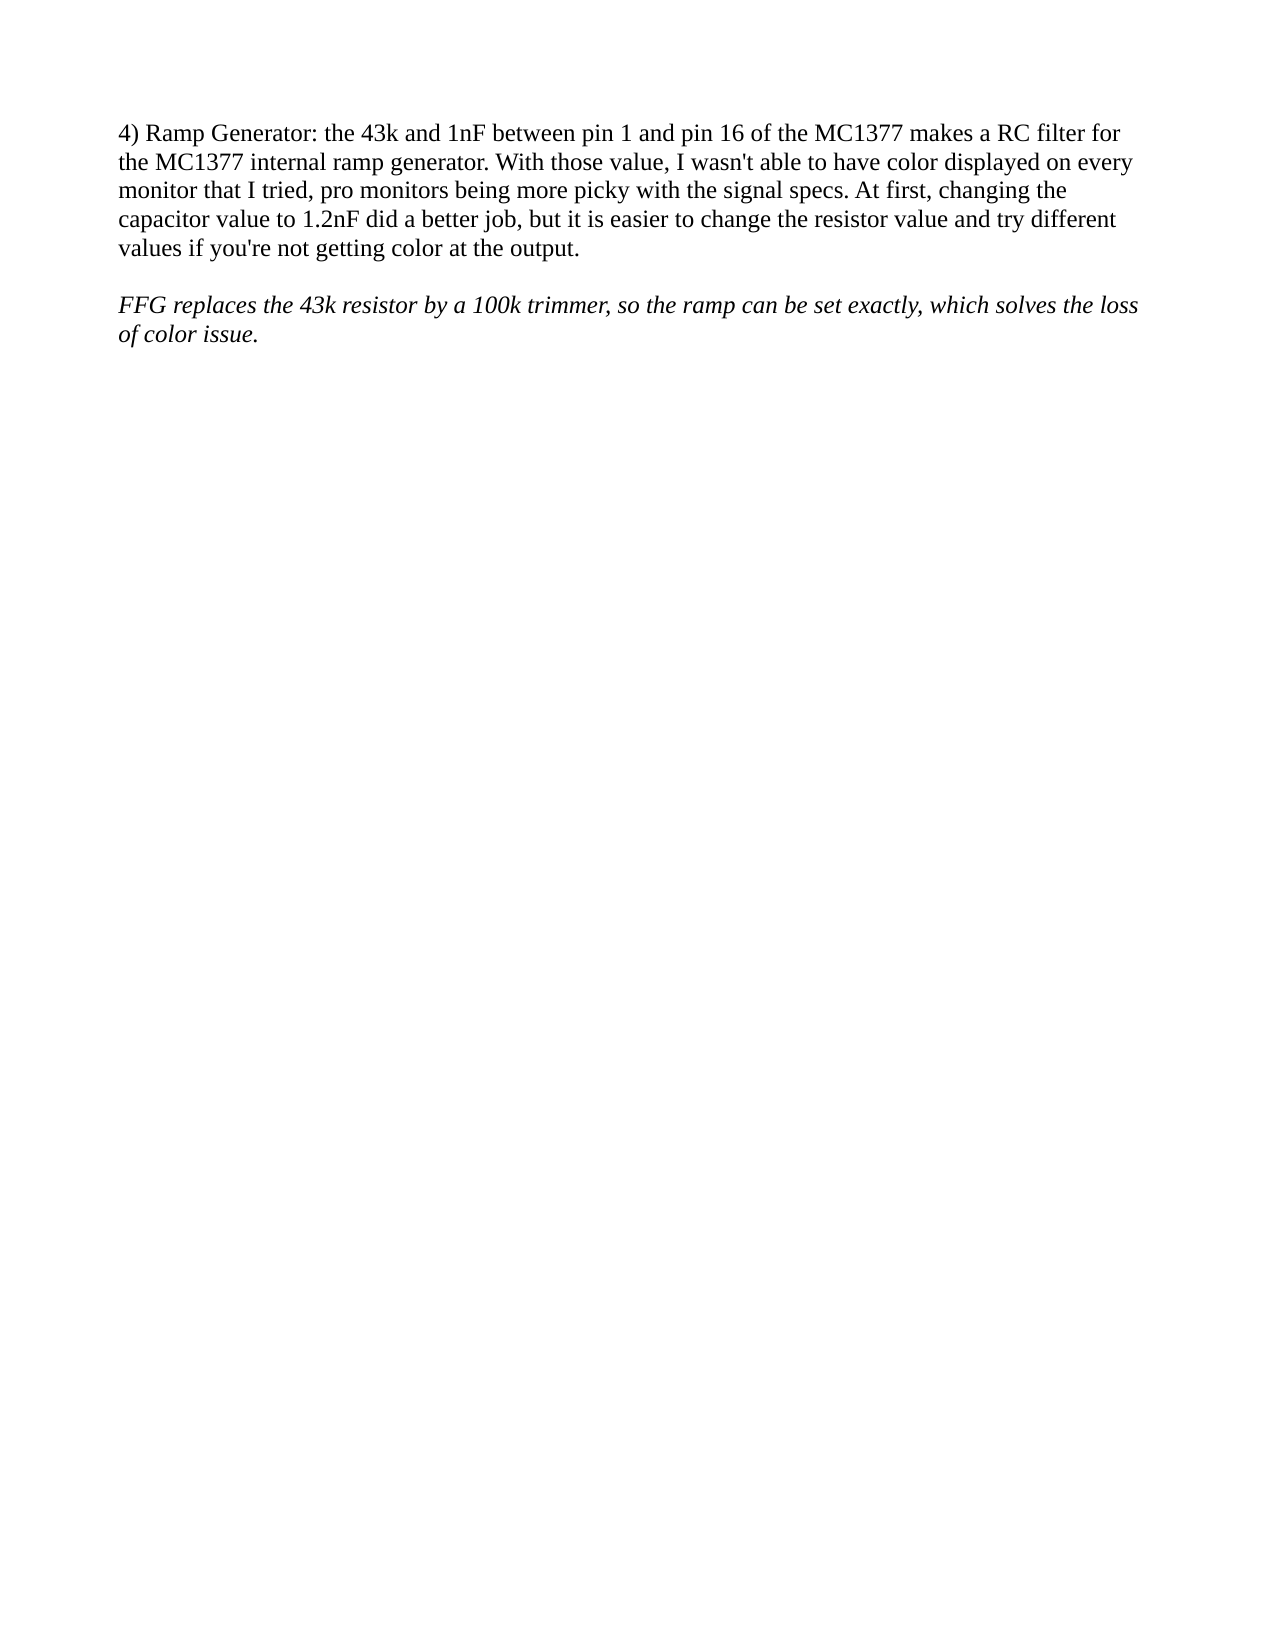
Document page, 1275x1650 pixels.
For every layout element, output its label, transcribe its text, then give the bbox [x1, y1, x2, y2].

text 4) Ramp Generator: the 43k and 1nF between pin 1 and pin 16 of the MC1377 makes a RC filter for the MC1377 internal ramp generator. With those value, I wasn't able to have color displayed on every monitor that I tried, pro monitors being more picky with the signal specs. At first, changing the capacitor value to 1.2nF did a better job, but it is easier to change the resistor value and try different values if you're not getting color at the output. FFG replaces the 43k resistor by a 100k trimmer, so the ramp can be set exactly, which solves the loss of color issue. [118, 118, 1157, 434]
